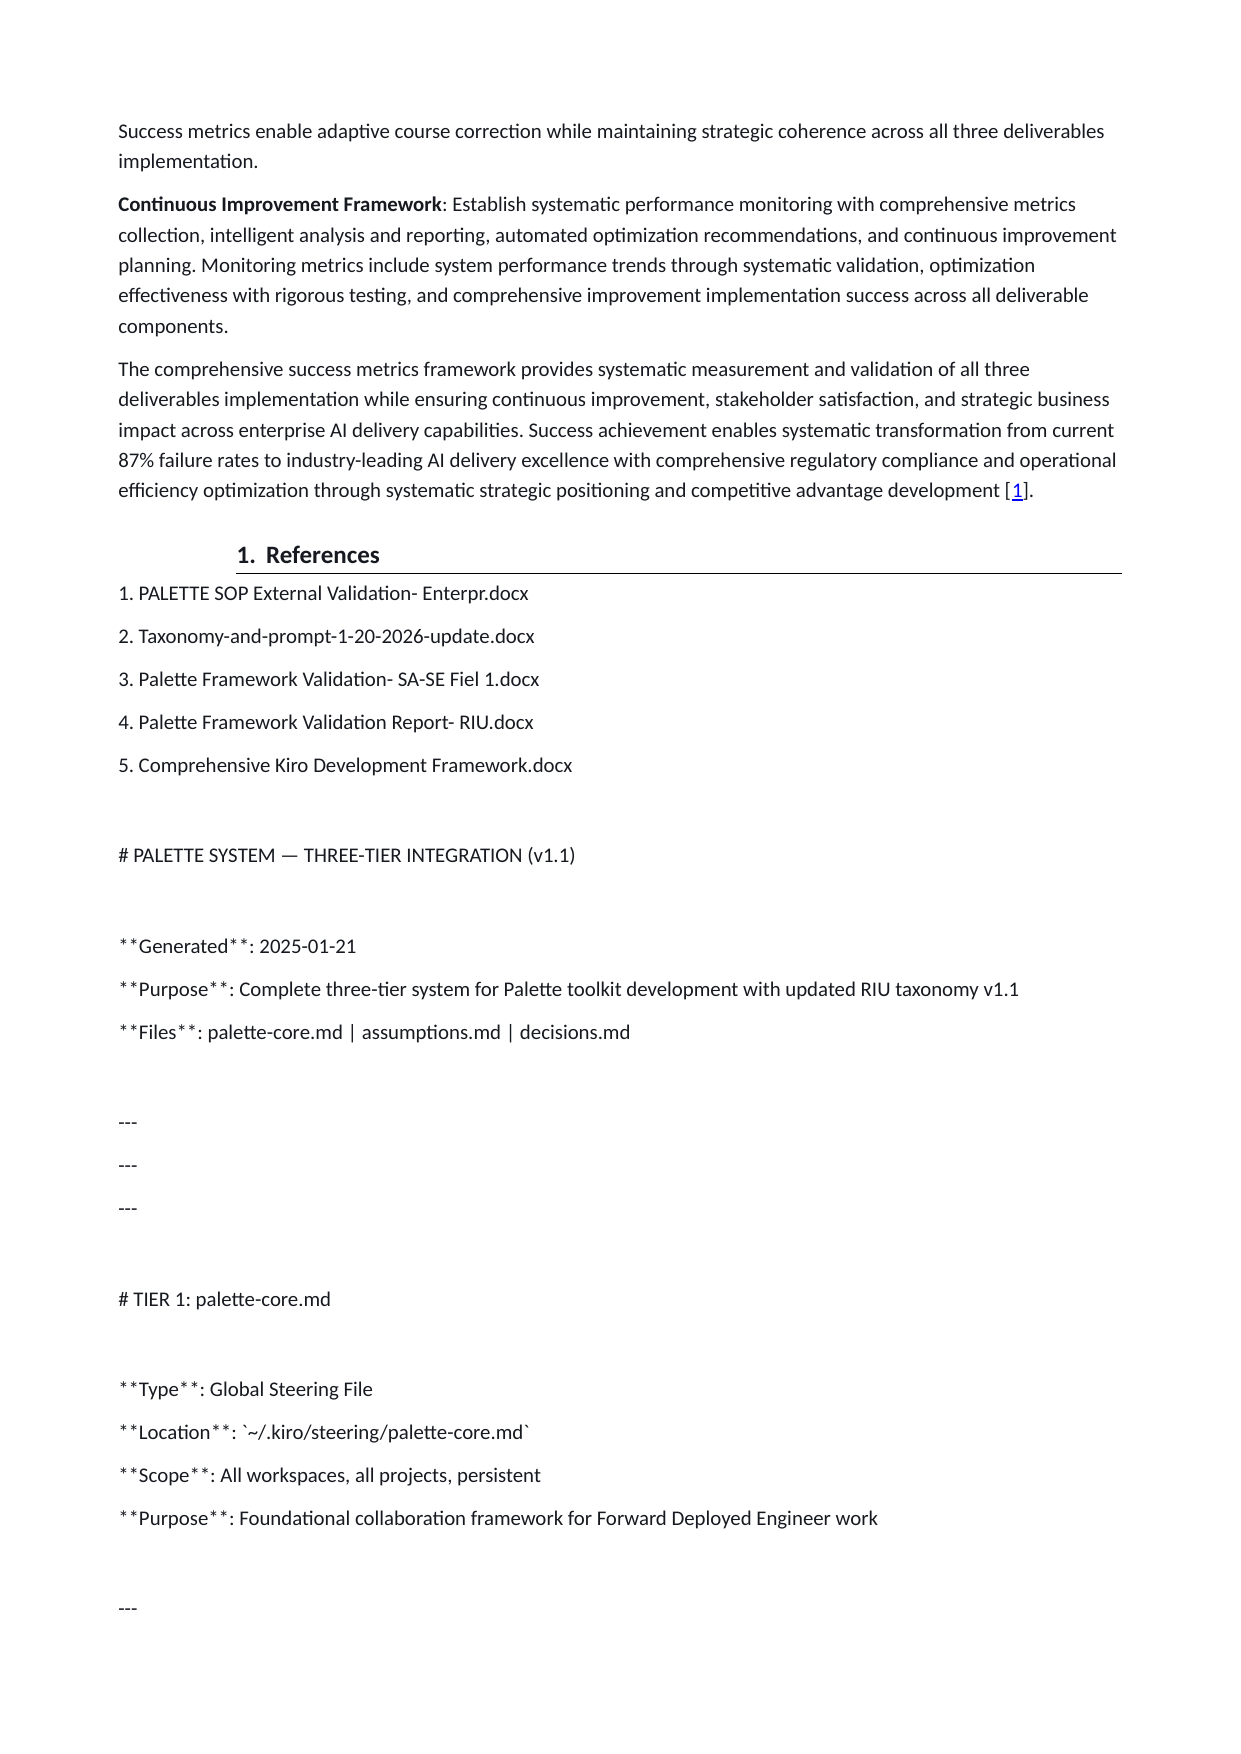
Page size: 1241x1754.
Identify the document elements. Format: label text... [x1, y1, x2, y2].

text 1. PALETTE SOP External Validation- Enterpr.docx [118, 580, 1122, 606]
text 4. Palette Framework Validation Report- RIU.docx [118, 709, 1122, 734]
text 3. Palette Framework Validation- SA-SE Fiel 1.docx [118, 666, 1122, 692]
text **Type**: Global Steering File [118, 1376, 1122, 1402]
text Success metrics enable adaptive course correction while maintaining strategic coherence across all three deliverables implementation. [118, 118, 1122, 174]
text 2. Taxonomy-and-prompt-1-20-2026-update.docx [118, 623, 1122, 649]
text # PALETTE SYSTEM — THREE-TIER INTEGRATION (v1.1) [118, 843, 1122, 868]
text **Purpose**: Complete three-tier system for Palette toolkit development with updated RIU taxonomy v1.1 [118, 976, 1122, 1001]
text The comprehensive success metrics framework provides systematic measurement and validation of all three deliverables implementation while ensuring continuous improvement, stakeholder satisfaction, and strategic business impact across enterprise AI delivery capabilities. Success achievement enables systematic transformation from current 87% failure rates to industry-leading AI delivery excellence with comprehensive regulatory compliance and operational efficiency optimization through systematic strategic positioning and competitive advantage development [1]. [118, 356, 1122, 503]
text Continuous Improvement Framework: Establish systematic performance monitoring with comprehensive metrics collection, intelligent analysis and reporting, automated optimization recommendations, and continuous improvement planning. Monitoring metrics include system performance trends through systematic validation, optimization effectiveness with rigorous testing, and comprehensive improvement implementation success across all deliverable components. [118, 191, 1122, 338]
text **Scope**: All workspaces, all projects, persistent [118, 1462, 1122, 1488]
text # TIER 1: palette-core.md [118, 1286, 1122, 1311]
text **Location**: `~/.kiro/steering/palette-core.md` [118, 1419, 1122, 1445]
text **Files**: palette-core.md | assumptions.md | decisions.md [118, 1019, 1122, 1044]
text --- [118, 1195, 1122, 1221]
text --- [118, 1152, 1122, 1178]
text 5. Comprehensive Kiro Development Framework.docx [118, 752, 1122, 777]
text --- [118, 1596, 1122, 1621]
text **Generated**: 2025-01-21 [118, 933, 1122, 958]
text **Purpose**: Foundational collaboration framework for Forward Deployed Engineer work [118, 1505, 1122, 1531]
subtitle References [236, 539, 1122, 573]
text --- [118, 1109, 1122, 1135]
